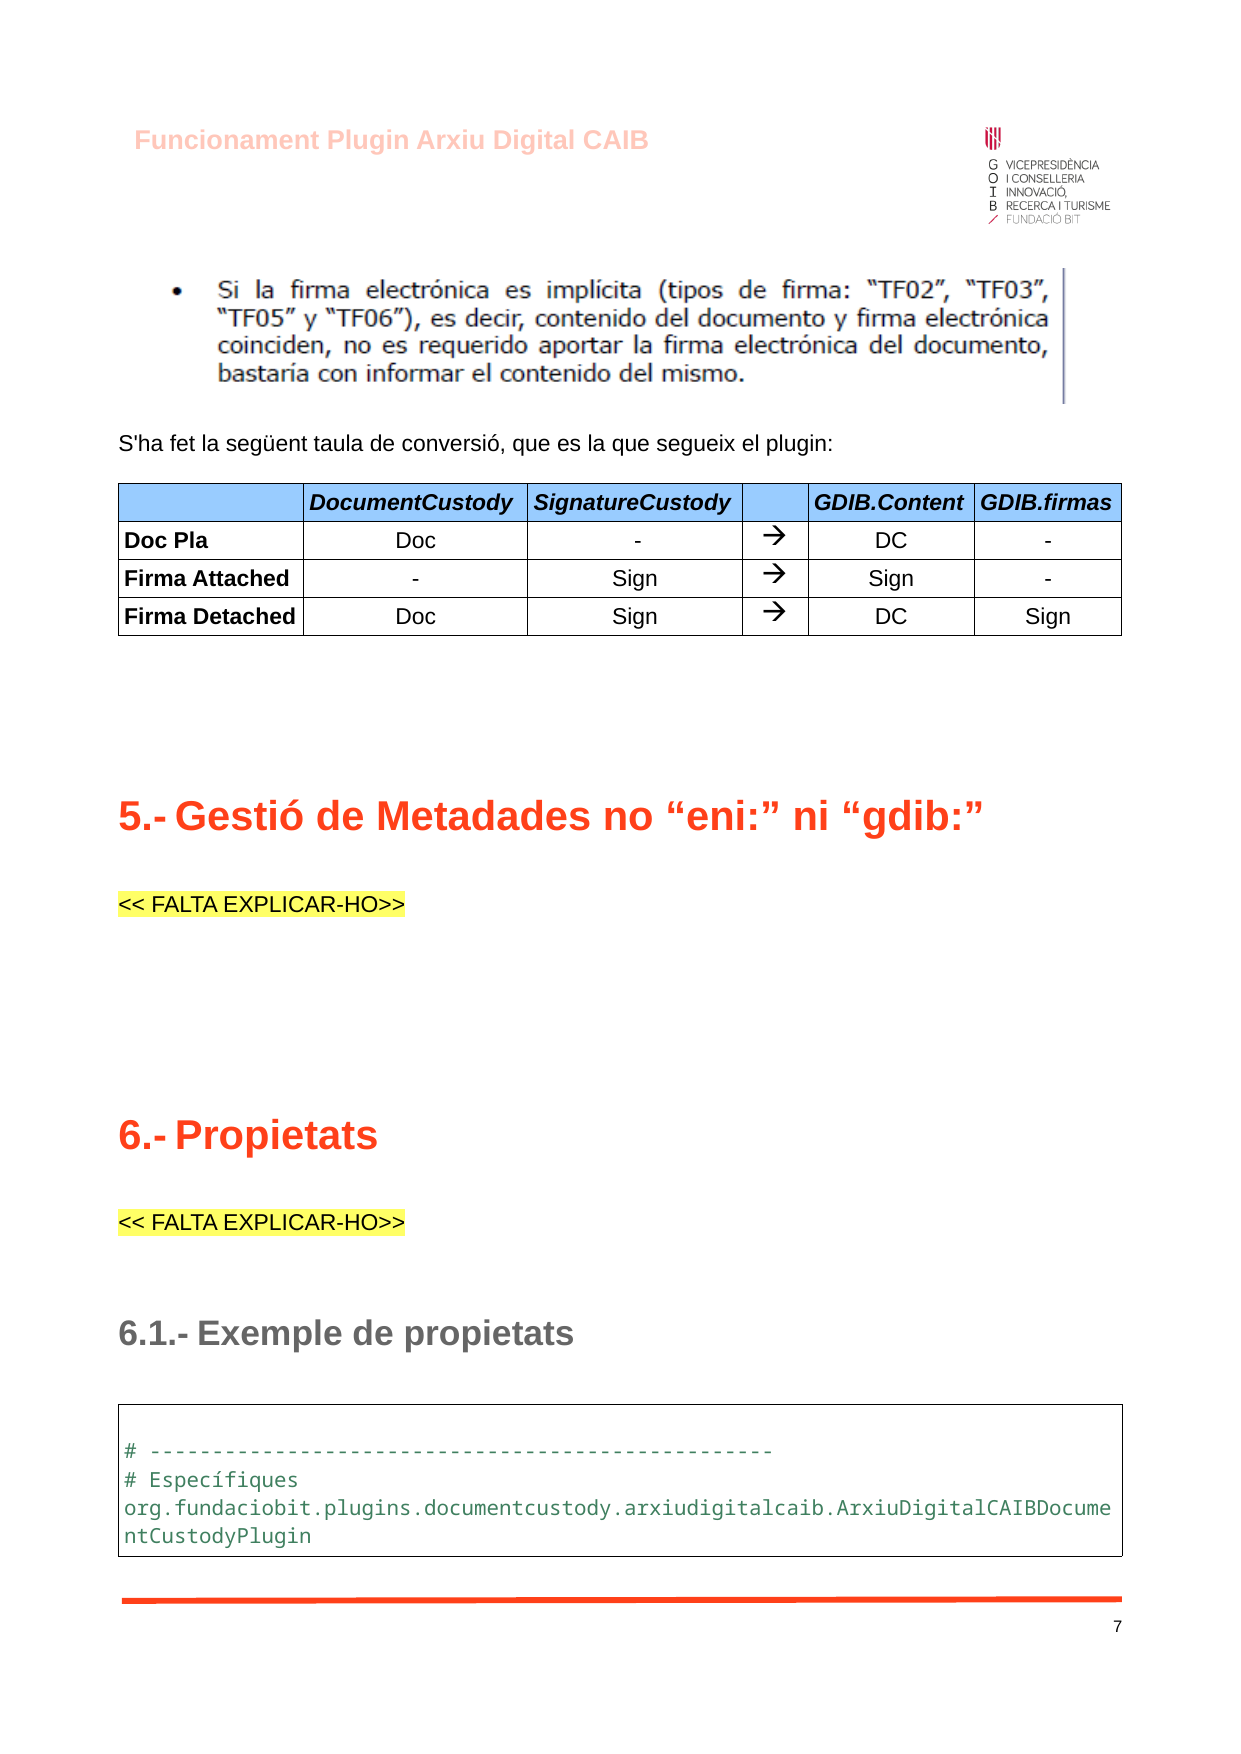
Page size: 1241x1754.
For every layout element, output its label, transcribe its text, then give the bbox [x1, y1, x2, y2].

table_header [119, 484, 303, 521]
text S'ha fet la següent taula de conversió, que es la que segueix el plugin: [118, 430, 1122, 457]
picture [980, 123, 1116, 228]
table_cell - [528, 522, 742, 559]
table_cell DC [809, 522, 974, 559]
table_cell Sign [809, 560, 974, 597]
table_cell  [743, 560, 808, 597]
table_cell DC [809, 598, 974, 635]
table_header # -------------------------------------------------- # Específiques org.fundaciobit.plugins.documentcustody.arxiudigitalcaib.ArxiuDigitalCAIBDocumentCustodyPlugin [119, 1405, 1122, 1556]
table_cell Doc Pla [119, 522, 303, 559]
table_header GDIB.firmas [975, 484, 1121, 521]
text << FALTA EXPLICAR-HO>> [118, 891, 1122, 917]
text << FALTA EXPLICAR-HO>> [118, 1209, 1122, 1236]
table_cell Sign [528, 598, 742, 635]
table_header [743, 484, 808, 521]
table_header SignatureCustody [528, 484, 742, 521]
table_cell  [743, 598, 808, 635]
subtitle Exemple de propietats [118, 1312, 1122, 1353]
table_cell Firma Attached [119, 560, 303, 597]
table_cell - [975, 560, 1121, 597]
table_cell  [743, 522, 808, 559]
picture [142, 268, 1099, 404]
table_cell - [975, 522, 1121, 559]
table_cell Sign [528, 560, 742, 597]
table_header GDIB.Content [809, 484, 974, 521]
table_cell Doc [304, 598, 527, 635]
table_cell Doc [304, 522, 527, 559]
table_header DocumentCustody [304, 484, 527, 521]
subtitle Propietats [118, 1110, 1122, 1158]
subtitle Gestió de Metadades no “eni:” ni “gdib:” [118, 792, 1122, 839]
table_cell Sign [975, 598, 1121, 635]
table_cell - [304, 560, 527, 597]
table_cell Firma Detached [119, 598, 303, 635]
